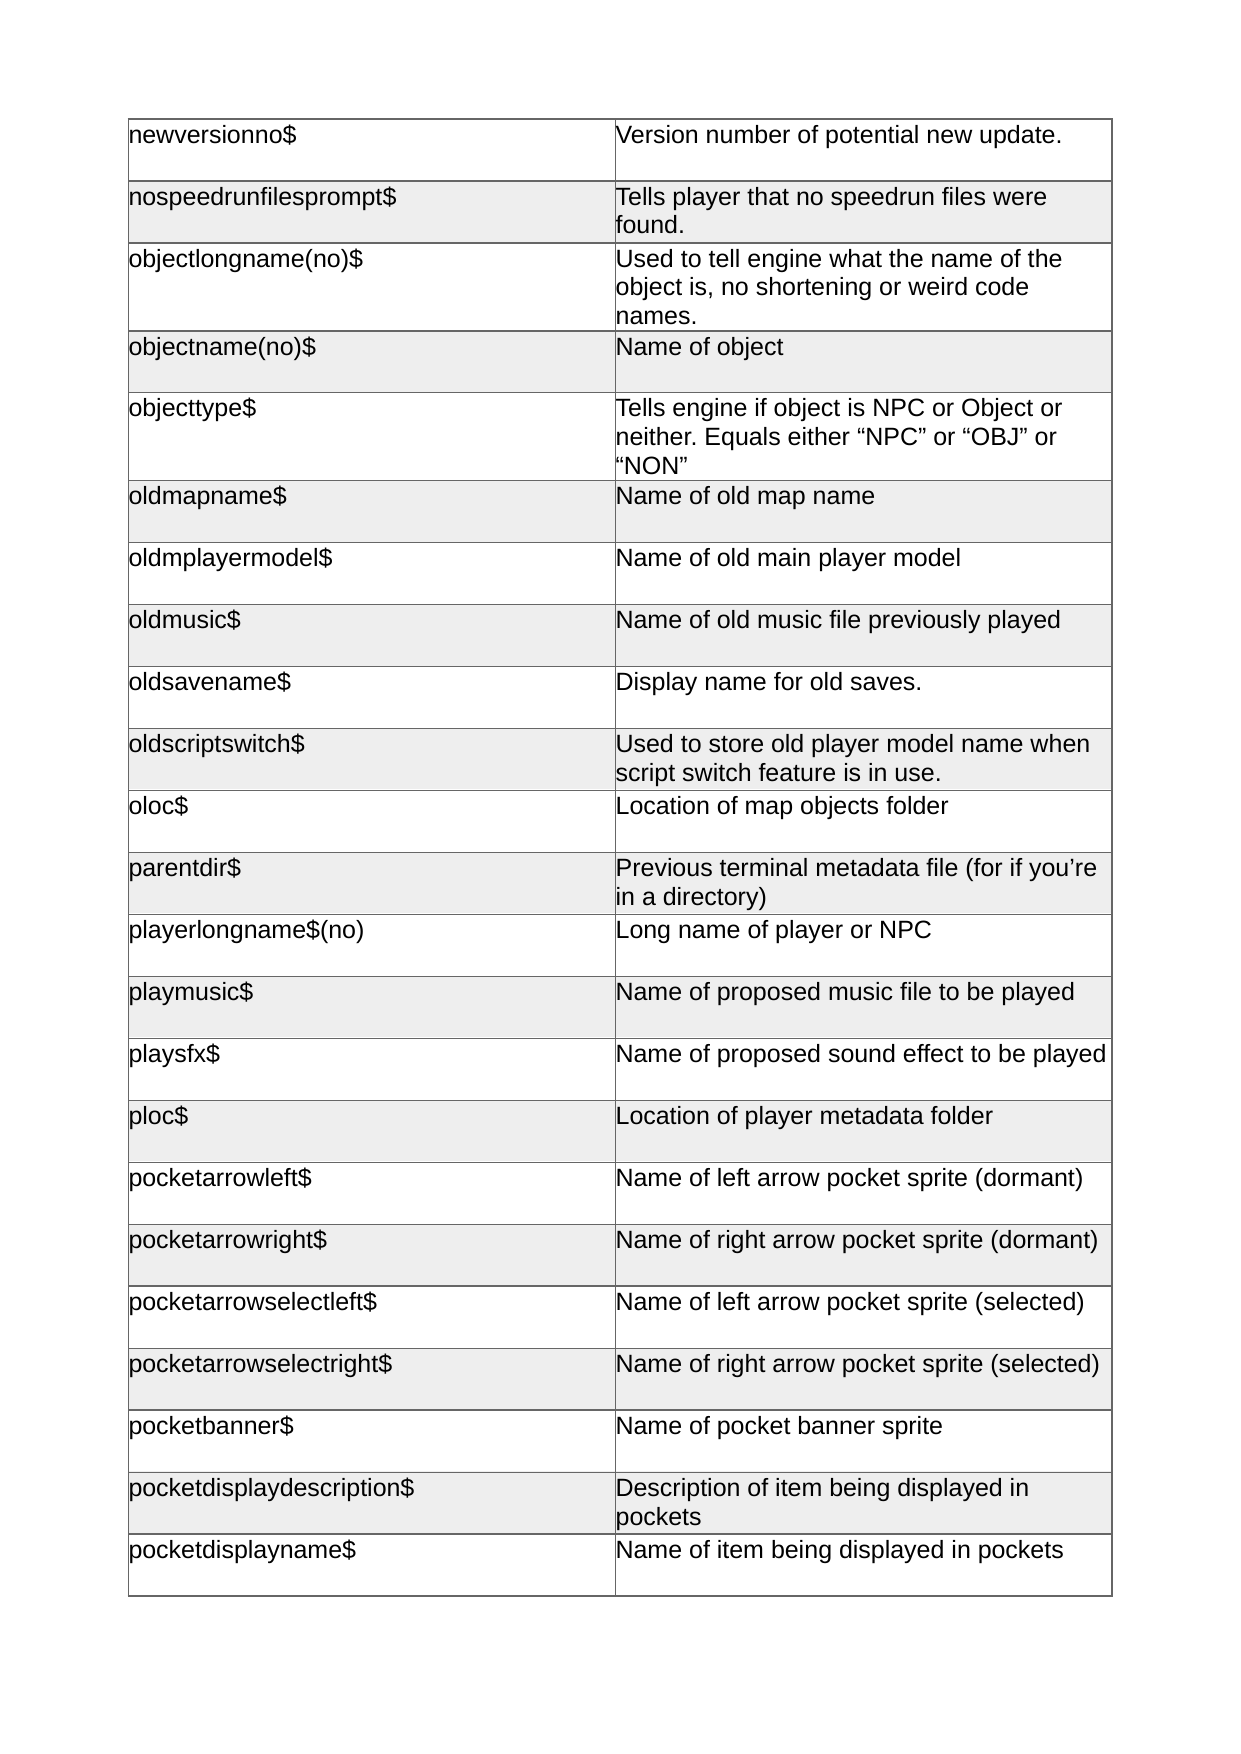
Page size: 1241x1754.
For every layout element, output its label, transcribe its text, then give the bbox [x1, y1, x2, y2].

table_cell objectlongname(no)$ [129, 244, 615, 330]
table_cell oldmplayermodel$ [129, 543, 615, 604]
table_cell pocketarrowleft$ [129, 1163, 615, 1223]
table_cell Name of proposed music file to be played [616, 977, 1111, 1037]
table_cell pocketarrowselectleft$ [129, 1287, 615, 1347]
table_cell Name of pocket banner sprite [616, 1411, 1111, 1471]
table_cell objectname(no)$ [129, 332, 615, 392]
table_cell Previous terminal metadata file (for if you’re in a directory) [616, 853, 1111, 913]
table_cell Location of player metadata folder [616, 1101, 1111, 1161]
table_cell Tells engine if object is NPC or Object or neither. Equals either “NPC” or “OBJ” or “NON” [616, 393, 1111, 480]
table_cell Name of left arrow pocket sprite (dormant) [616, 1163, 1111, 1223]
table_cell Version number of potential new update. [616, 120, 1111, 180]
table_cell playerlongname$(no) [129, 915, 615, 976]
table_cell playmusic$ [129, 977, 615, 1037]
table_cell ploc$ [129, 1101, 615, 1161]
table_cell oldscriptswitch$ [129, 729, 615, 789]
table_cell Long name of player or NPC [616, 915, 1111, 976]
table_cell Name of left arrow pocket sprite (selected) [616, 1287, 1111, 1347]
table_cell Tells player that no speedrun files were found. [616, 182, 1111, 242]
table_cell parentdir$ [129, 853, 615, 913]
table_cell Name of object [616, 332, 1111, 392]
table_cell pocketdisplayname$ [129, 1535, 615, 1595]
table_cell Used to store old player model name when script switch feature is in use. [616, 729, 1111, 789]
table_cell oldmapname$ [129, 481, 615, 542]
table_cell Location of map objects folder [616, 791, 1111, 852]
table_cell nospeedrunfilesprompt$ [129, 182, 615, 242]
table_cell Name of old music file previously played [616, 605, 1111, 666]
table_cell pocketdisplaydescription$ [129, 1473, 615, 1533]
table_cell pocketarrowright$ [129, 1225, 615, 1285]
table_cell Display name for old saves. [616, 667, 1111, 728]
table_cell Name of old main player model [616, 543, 1111, 604]
table_cell Name of item being displayed in pockets [616, 1535, 1111, 1595]
table_cell Name of proposed sound effect to be played [616, 1039, 1111, 1099]
table_cell oldsavename$ [129, 667, 615, 728]
table_cell Used to tell engine what the name of the object is, no shortening or weird code names. [616, 244, 1111, 330]
table_cell oloc$ [129, 791, 615, 852]
table_cell Description of item being displayed in pockets [616, 1473, 1111, 1533]
table_cell Name of right arrow pocket sprite (dormant) [616, 1225, 1111, 1285]
table_cell Name of right arrow pocket sprite (selected) [616, 1349, 1111, 1409]
table_cell oldmusic$ [129, 605, 615, 666]
table_cell pocketarrowselectright$ [129, 1349, 615, 1409]
table_cell objecttype$ [129, 393, 615, 480]
table_cell pocketbanner$ [129, 1411, 615, 1471]
table_cell Name of old map name [616, 481, 1111, 542]
table_cell playsfx$ [129, 1039, 615, 1099]
table_cell newversionno$ [129, 120, 615, 180]
